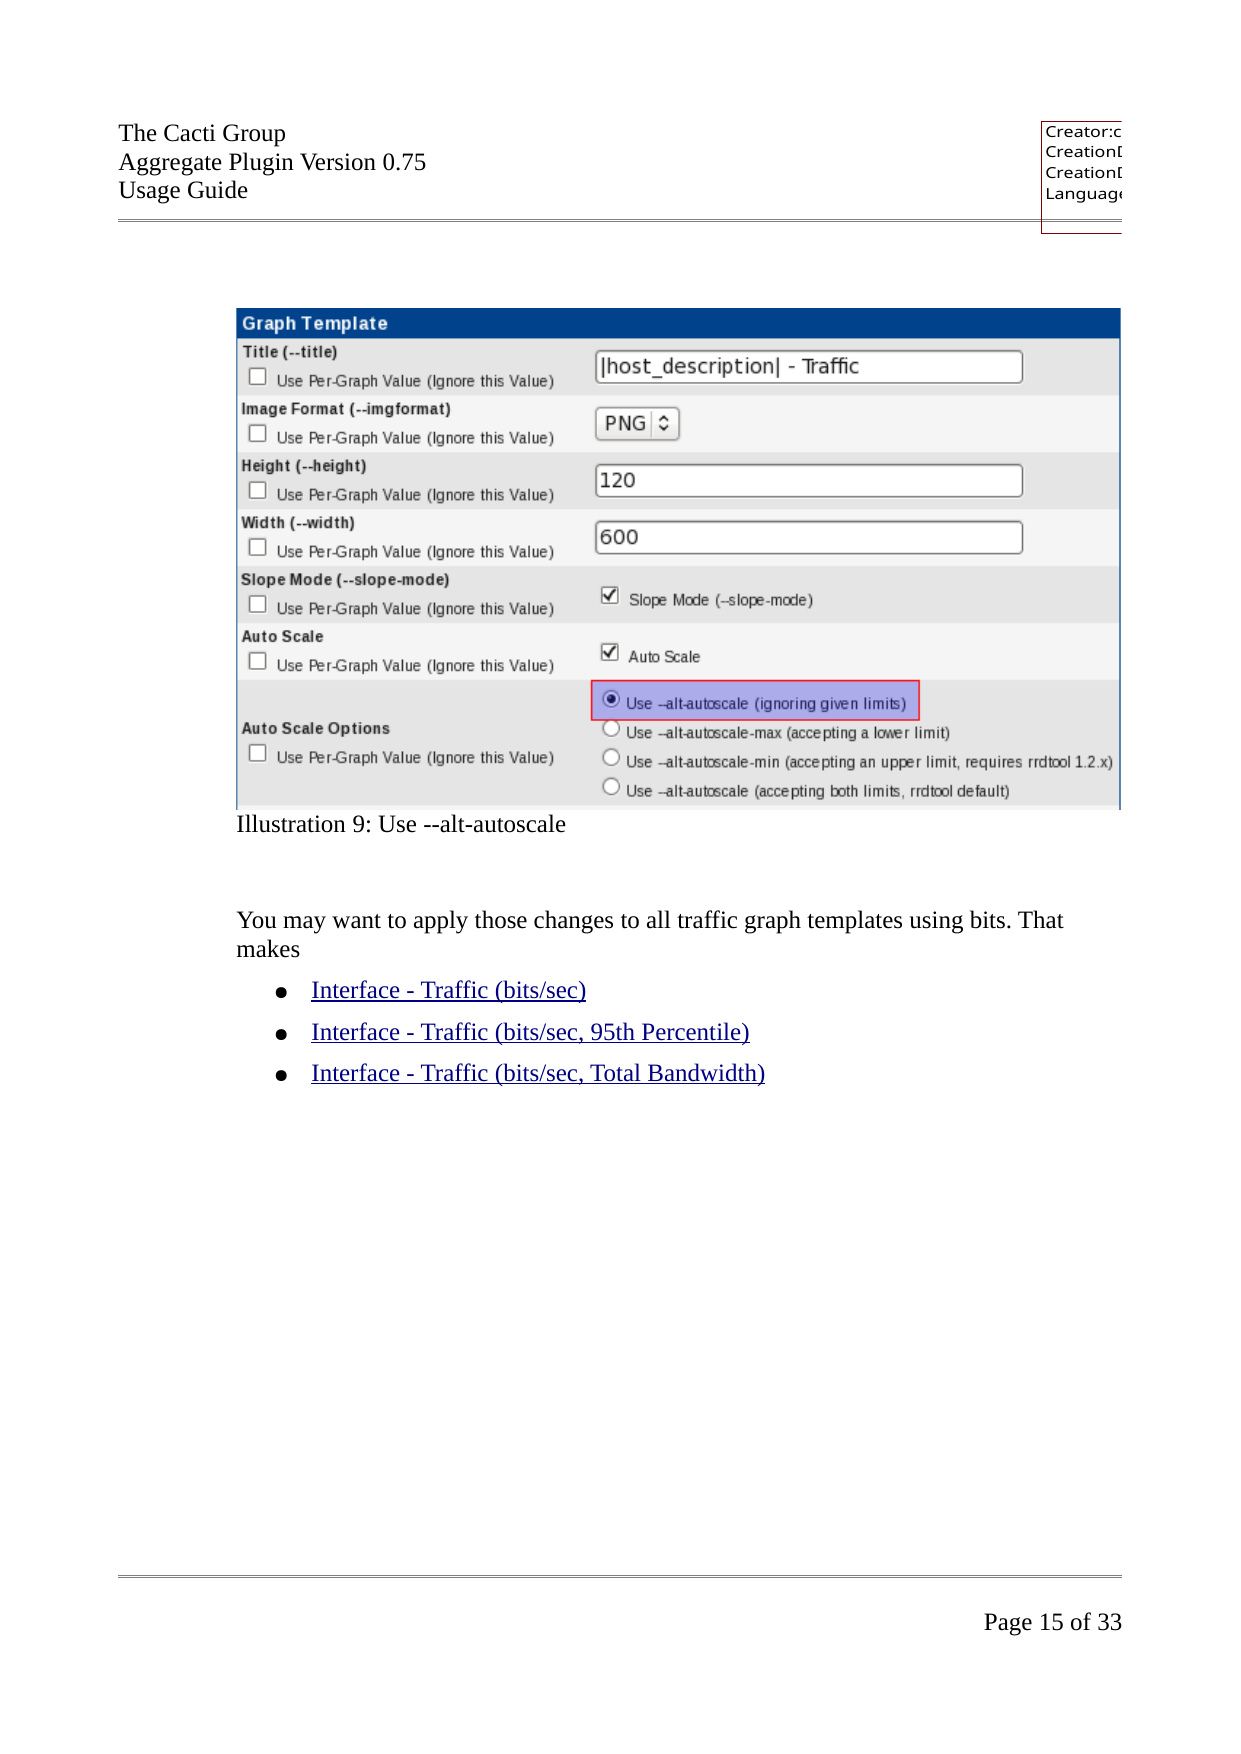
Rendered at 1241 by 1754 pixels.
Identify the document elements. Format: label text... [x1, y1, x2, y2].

text Illustration 9: Use --alt-autoscale [236, 810, 1121, 838]
list Interface - Traffic (bits/sec, 95th Percentile) [274, 1017, 1122, 1045]
list Interface - Traffic (bits/sec, Total Bandwidth) [274, 1058, 1122, 1087]
picture [236, 308, 1121, 810]
text You may want to apply those changes to all traffic graph templates using bits. That makes [236, 905, 1122, 963]
list Interface - Traffic (bits/sec) [274, 975, 1122, 1004]
